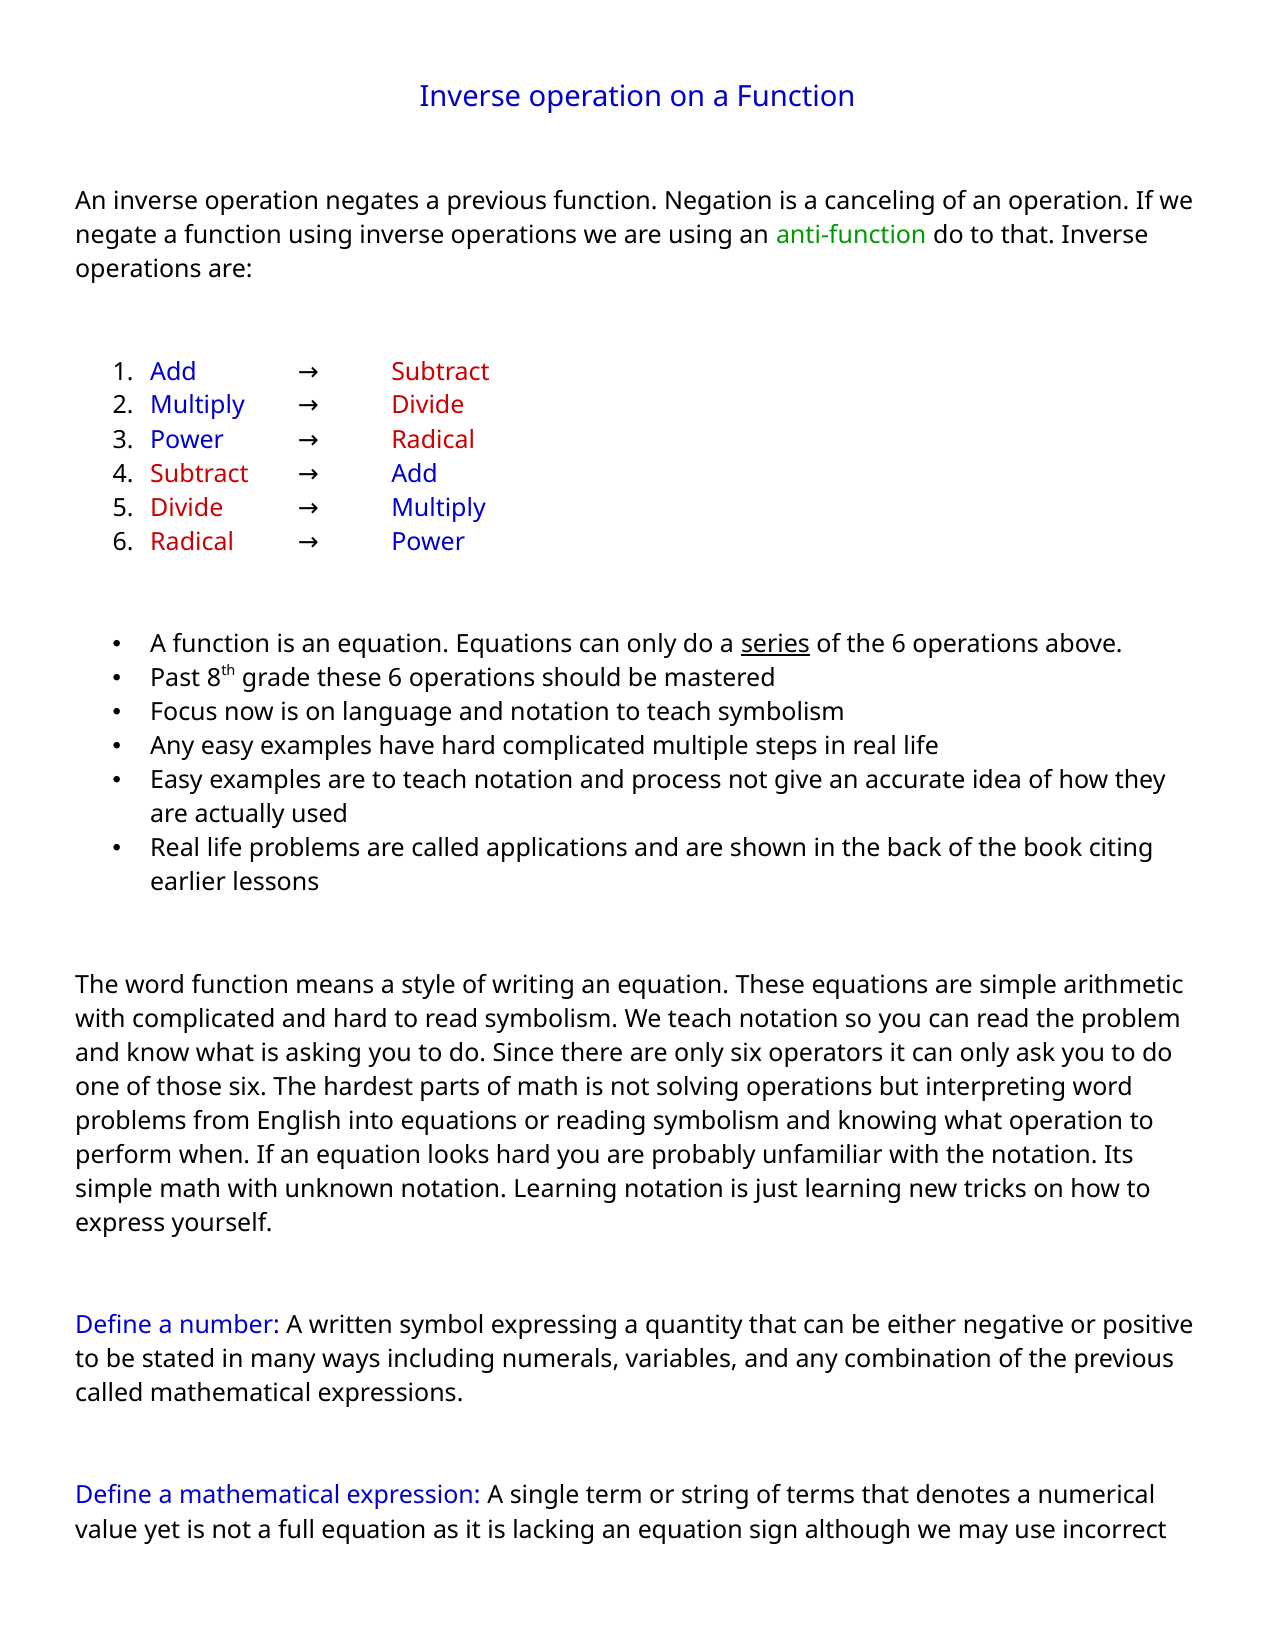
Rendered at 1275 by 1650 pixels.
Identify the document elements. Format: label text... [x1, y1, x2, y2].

list Radical → Power [112, 523, 1200, 557]
text Inverse operation on a Function [75, 75, 1200, 115]
list Any easy examples have hard complicated multiple steps in real life [112, 728, 1200, 762]
list Real life problems are called applications and are shown in the back of the book citing earlier lessons [112, 830, 1200, 898]
list Multiply → Divide [112, 387, 1200, 421]
text The word function means a style of writing an equation. These equations are simple arithmetic with complicated and hard to read symbolism. We teach notation so you can read the problem and know what is asking you to do. Since there are only six operators it can only ask you to do one of those six. The hardest parts of math is not solving operations but interpreting word problems from English into equations or reading symbolism and knowing what operation to perform when. If an equation looks hard you are probably unfamiliar with the notation. Its simple math with unknown notation. Learning notation is just learning new tricks on how to express yourself. [75, 966, 1200, 1239]
list Subtract → Add [112, 455, 1200, 489]
text Define a mathematical expression: A single term or string of terms that denotes a numerical value yet is not a full equation as it is lacking an equation sign although we may use incorrect [75, 1477, 1200, 1545]
list Power → Radical [112, 421, 1200, 455]
text An inverse operation negates a previous function. Negation is a canceling of an operation. If we negate a function using inverse operations we are using an anti-function do to that. Inverse operations are: [75, 183, 1200, 285]
list Past 8th grade these 6 operations should be mastered [112, 660, 1200, 694]
list Focus now is on language and notation to teach symbolism [112, 694, 1200, 728]
text Define a number: A written symbol expressing a quantity that can be either negative or positive to be stated in many ways including numerals, variables, and any combination of the previous called mathematical expressions. [75, 1307, 1200, 1409]
list A function is an equation. Equations can only do a series of the 6 operations above. [112, 626, 1200, 660]
list Divide → Multiply [112, 489, 1200, 523]
list Easy examples are to teach notation and process not give an accurate idea of how they are actually used [112, 762, 1200, 830]
list Add → Subtract [112, 353, 1200, 387]
